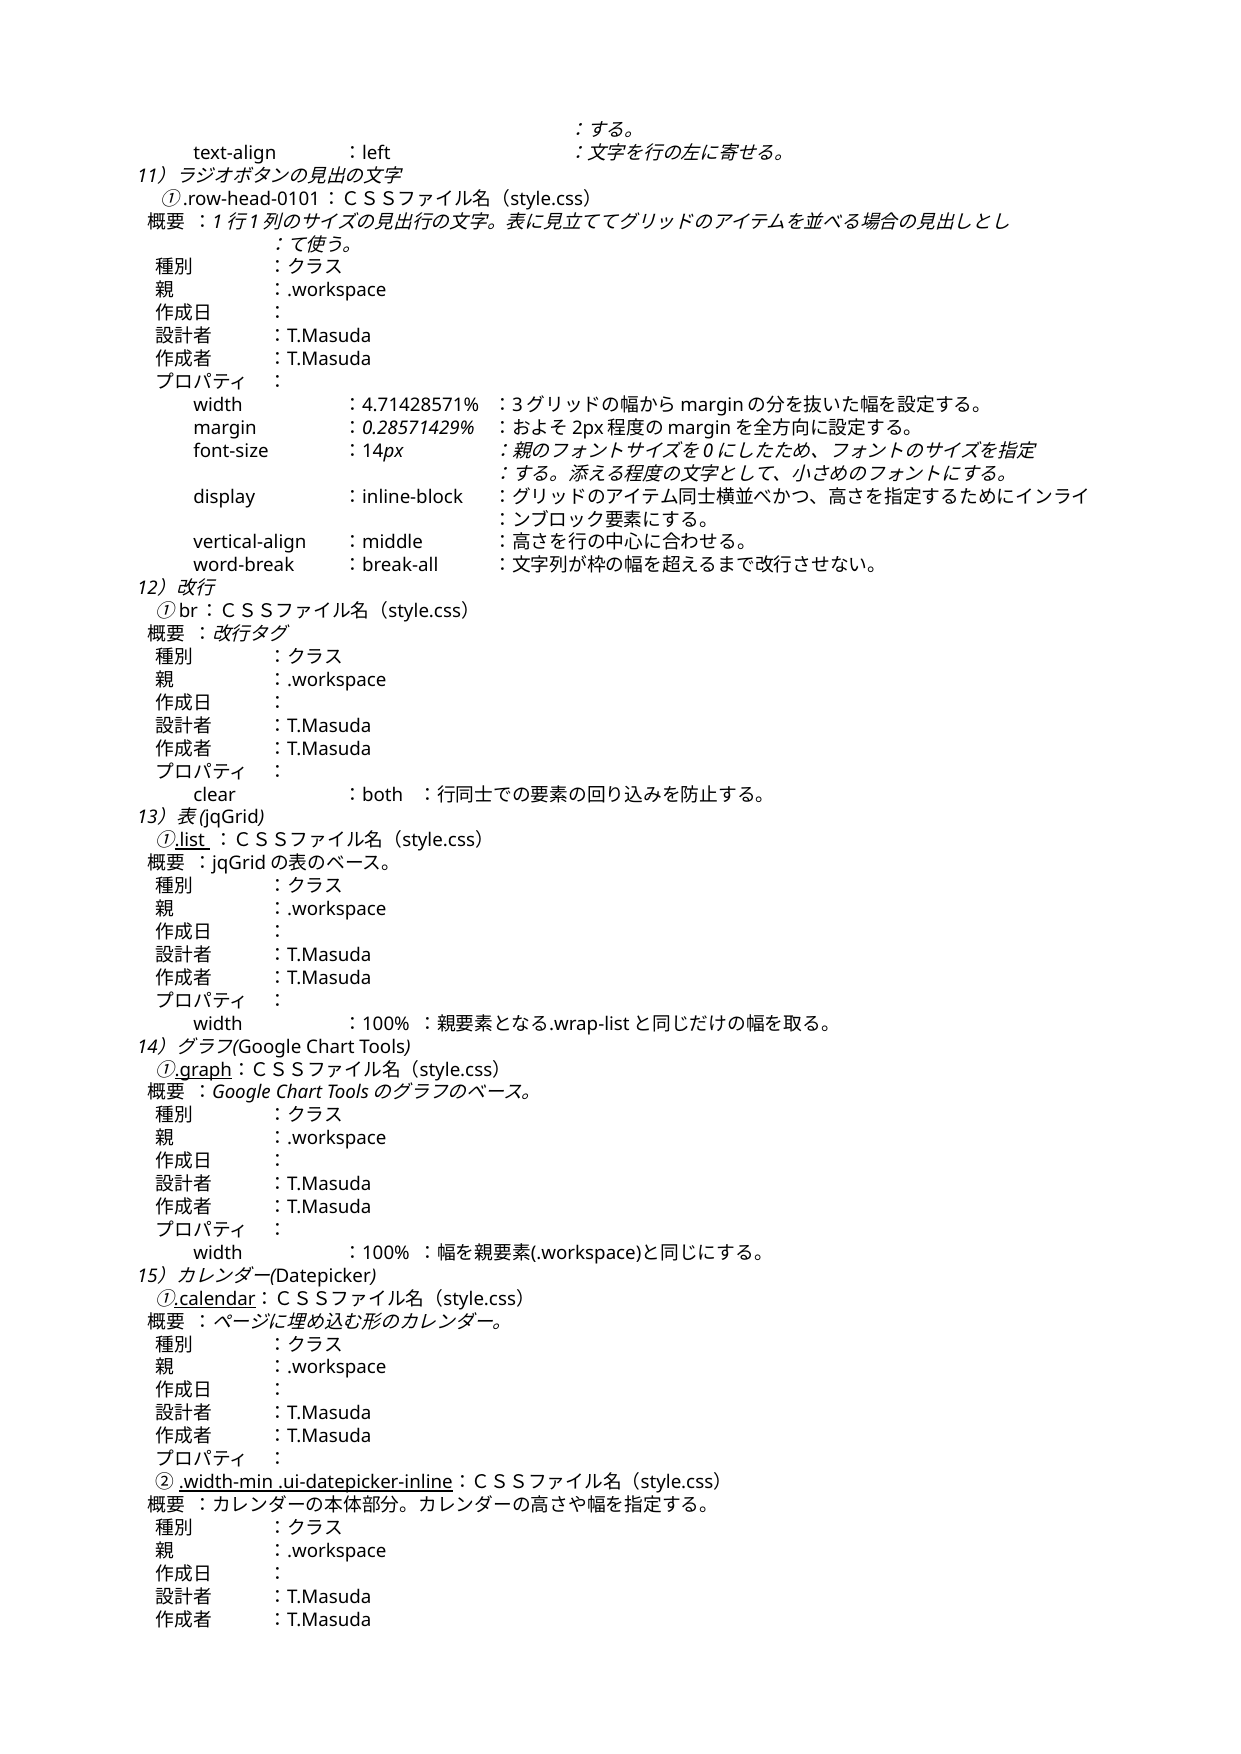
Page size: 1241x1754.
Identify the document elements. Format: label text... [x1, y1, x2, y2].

text 親 ：.workspace [118, 278, 1122, 301]
text 作成日 ： [118, 301, 1122, 324]
text プロパティ ： [118, 1447, 1122, 1470]
text 種別 ：クラス [118, 1516, 1122, 1539]
text 作成者 ：T.Masuda [118, 1608, 1122, 1631]
text ① br ：ＣＳＳファイル名（style.css） [118, 599, 1122, 622]
text 概要 ：jqGridの表のベース。 [118, 851, 1122, 874]
text word-break ：break-all ：文字列が枠の幅を超えるまで改行させない。 [118, 553, 1122, 576]
text font-size ：14px ：親のフォントサイズを0にしたため、フォントのサイズを指定 [118, 439, 1122, 462]
text 種別 ：クラス [118, 645, 1122, 668]
text ：ンブロック要素にする。 [118, 508, 1122, 531]
text 作成日 ： [118, 1562, 1122, 1585]
text 概要 ：カレンダーの本体部分。カレンダーの高さや幅を指定する。 [118, 1493, 1122, 1516]
text ①.calendar：ＣＳＳファイル名（style.css） [118, 1287, 1122, 1310]
text margin ：0.28571429% ：およそ2px程度のmarginを全方向に設定する。 [118, 416, 1122, 439]
text 作成者 ：T.Masuda [118, 347, 1122, 370]
text ② .width-min .ui-datepicker-inline：ＣＳＳファイル名（style.css） [118, 1470, 1122, 1493]
text ① .row-head-0101 ：ＣＳＳファイル名（style.css） [118, 187, 1122, 210]
text ①.graph：ＣＳＳファイル名（style.css） [118, 1058, 1122, 1081]
text プロパティ ： [118, 989, 1122, 1012]
text 作成者 ：T.Masuda [118, 966, 1122, 989]
text 15）カレンダー(Datepicker) [118, 1264, 1122, 1287]
text 概要 ：1行1列のサイズの見出行の文字。表に見立ててグリッドのアイテムを並べる場合の見出しとし [118, 210, 1122, 233]
text 作成日 ： [118, 691, 1122, 714]
text 設計者 ：T.Masuda [118, 1585, 1122, 1608]
text ：する。添える程度の文字として、小さめのフォントにする。 [118, 462, 1122, 485]
text ：する。 [118, 118, 1122, 141]
text 作成者 ：T.Masuda [118, 1195, 1122, 1218]
text ①.list ：ＣＳＳファイル名（style.css） [118, 828, 1122, 851]
text プロパティ ： [118, 760, 1122, 783]
text 種別 ：クラス [118, 874, 1122, 897]
text プロパティ ： [118, 1218, 1122, 1241]
text 親 ：.workspace [118, 668, 1122, 691]
text width ：4.71428571% ：3グリッドの幅からmarginの分を抜いた幅を設定する。 [118, 393, 1122, 416]
text 設計者 ：T.Masuda [118, 1172, 1122, 1195]
text 親 ：.workspace [118, 1356, 1122, 1378]
text 作成日 ： [118, 1378, 1122, 1401]
text 概要 ：Google Chart Toolsのグラフのベース。 [118, 1081, 1122, 1103]
text 作成者 ：T.Masuda [118, 1424, 1122, 1447]
text text-align ：left ：文字を行の左に寄せる。 [118, 141, 1122, 164]
text 親 ：.workspace [118, 1539, 1122, 1562]
text clear ：both ：行同士での要素の回り込みを防止する。 [118, 783, 1122, 806]
text 種別 ：クラス [118, 256, 1122, 278]
text ：て使う。 [118, 233, 1122, 256]
text 概要 ：ページに埋め込む形のカレンダー。 [118, 1310, 1122, 1333]
text 作成者 ：T.Masuda [118, 737, 1122, 760]
text 11）ラジオボタンの見出の文字 [118, 164, 1122, 187]
text 設計者 ：T.Masuda [118, 943, 1122, 966]
text display ：inline-block ：グリッドのアイテム同士横並べかつ、高さを指定するためにインライ [118, 485, 1122, 508]
text 作成日 ： [118, 1149, 1122, 1172]
text 種別 ：クラス [118, 1333, 1122, 1356]
text 設計者 ：T.Masuda [118, 714, 1122, 737]
text 設計者 ：T.Masuda [118, 1401, 1122, 1424]
text 14）グラフ(Google Chart Tools) [118, 1035, 1122, 1058]
text 13）表 (jqGrid) [118, 806, 1122, 828]
text width ：100% ：幅を親要素(.workspace)と同じにする。 [118, 1241, 1122, 1264]
text width ：100% ：親要素となる.wrap-listと同じだけの幅を取る。 [118, 1012, 1122, 1035]
text 親 ：.workspace [118, 897, 1122, 920]
text 種別 ：クラス [118, 1103, 1122, 1126]
text 作成日 ： [118, 920, 1122, 943]
text 概要 ：改行タグ [118, 622, 1122, 645]
text 12）改行 [118, 576, 1122, 599]
text 親 ：.workspace [118, 1126, 1122, 1149]
text 設計者 ：T.Masuda [118, 324, 1122, 347]
text vertical-align ：middle ：高さを行の中心に合わせる。 [118, 531, 1122, 553]
text プロパティ ： [118, 370, 1122, 393]
